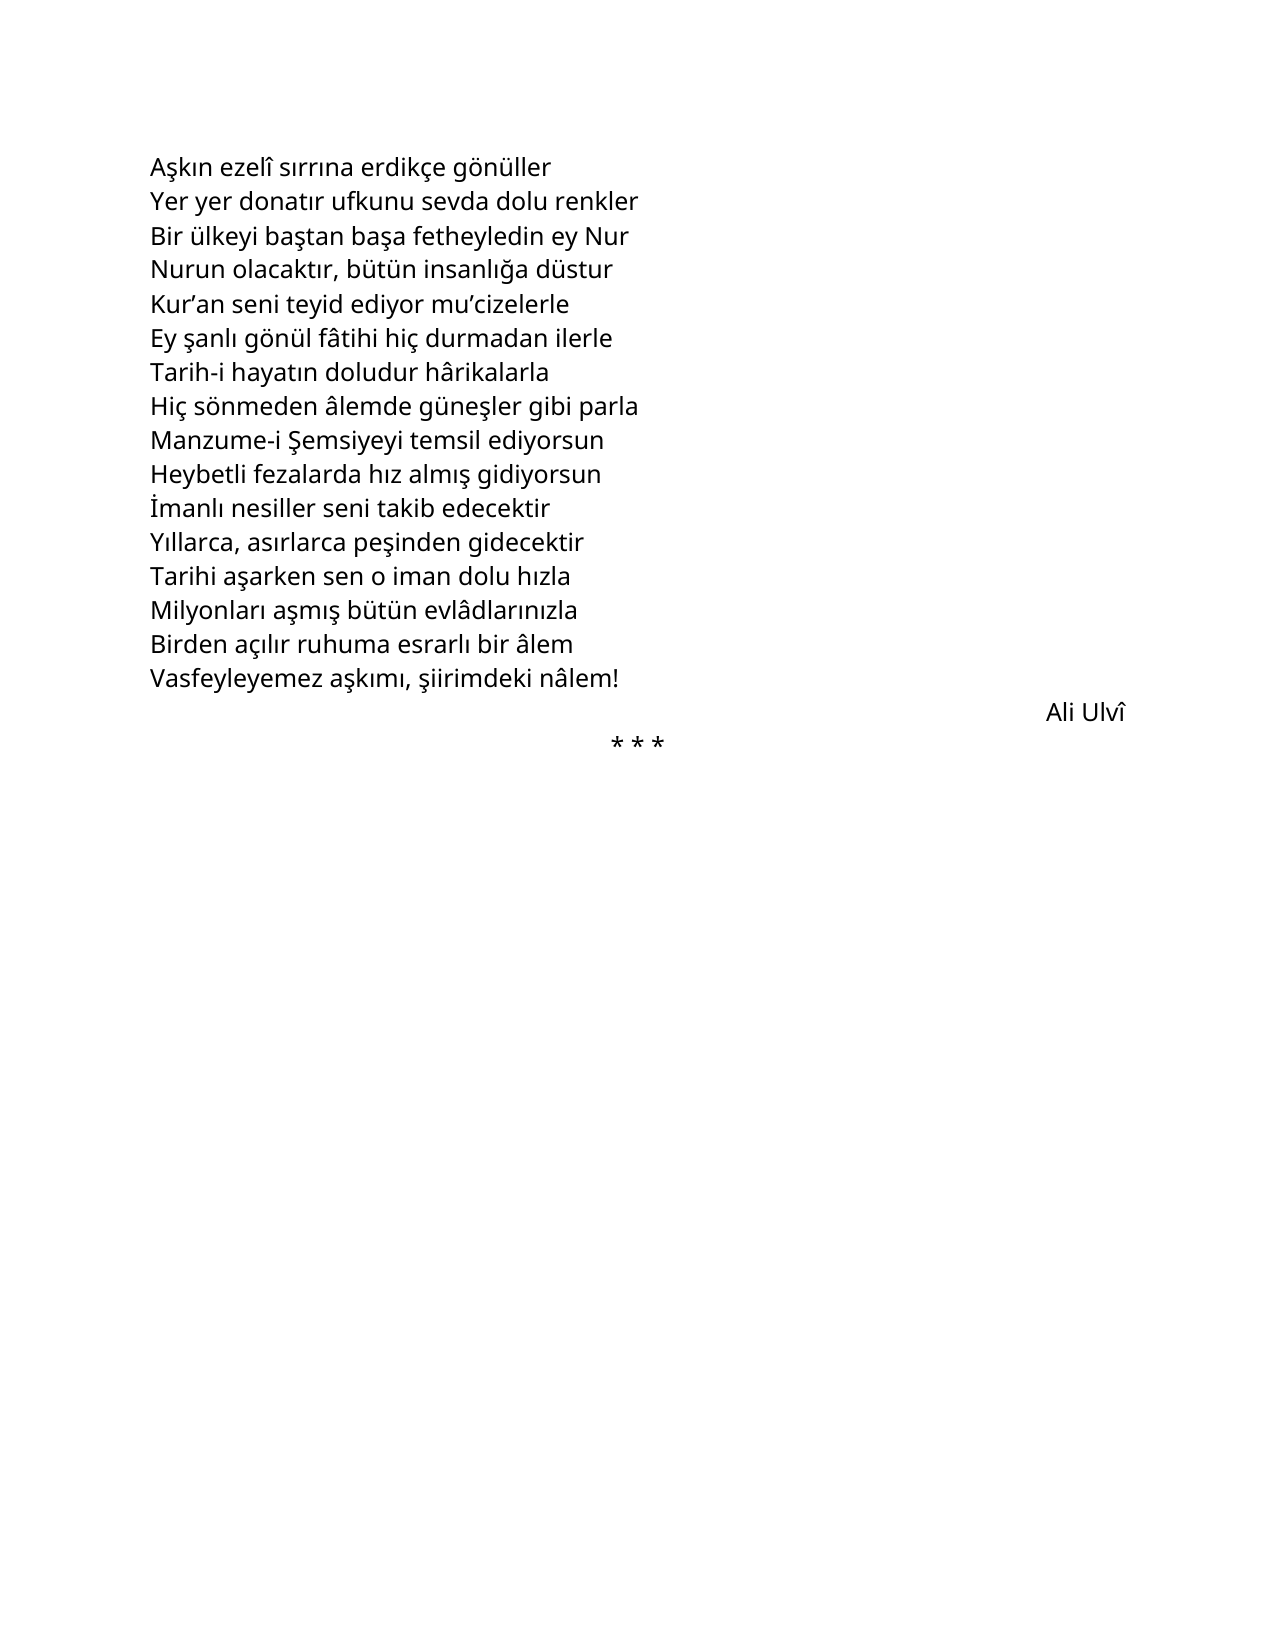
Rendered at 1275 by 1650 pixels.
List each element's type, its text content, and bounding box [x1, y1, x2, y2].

text Kur’an seni teyid ediyor mu’cizelerle [150, 286, 1125, 320]
text Yer yer donatır ufkunu sevda dolu renkler [150, 184, 1125, 218]
text Tarih-i hayatın doludur hârikalarla [150, 354, 1125, 388]
text Tarihi aşarken sen o iman dolu hızla [150, 559, 1125, 593]
text Ali Ulvî [150, 695, 1125, 729]
text Bir ülkeyi baştan başa fetheyledin ey Nur [150, 218, 1125, 252]
text Yıllarca, asırlarca peşinden gidecektir [150, 525, 1125, 559]
text Hiç sönmeden âlemde güneşler gibi parla [150, 388, 1125, 422]
text * * * [150, 729, 1125, 763]
text Heybetli fezalarda hız almış gidiyorsun [150, 457, 1125, 491]
text Birden açılır ruhuma esrarlı bir âlem [150, 627, 1125, 661]
text Ey şanlı gönül fâtihi hiç durmadan ilerle [150, 320, 1125, 354]
text Milyonları aşmış bütün evlâdlarınızla [150, 593, 1125, 627]
text İmanlı nesiller seni takib edecektir [150, 491, 1125, 525]
text Aşkın ezelî sırrına erdikçe gönüller [150, 150, 1125, 184]
text Nurun olacaktır, bütün insanlığa düstur [150, 252, 1125, 286]
text Vasfeyleyemez aşkımı, şiirimdeki nâlem! [150, 661, 1125, 695]
text Manzume-i Şemsiyeyi temsil ediyorsun [150, 422, 1125, 457]
